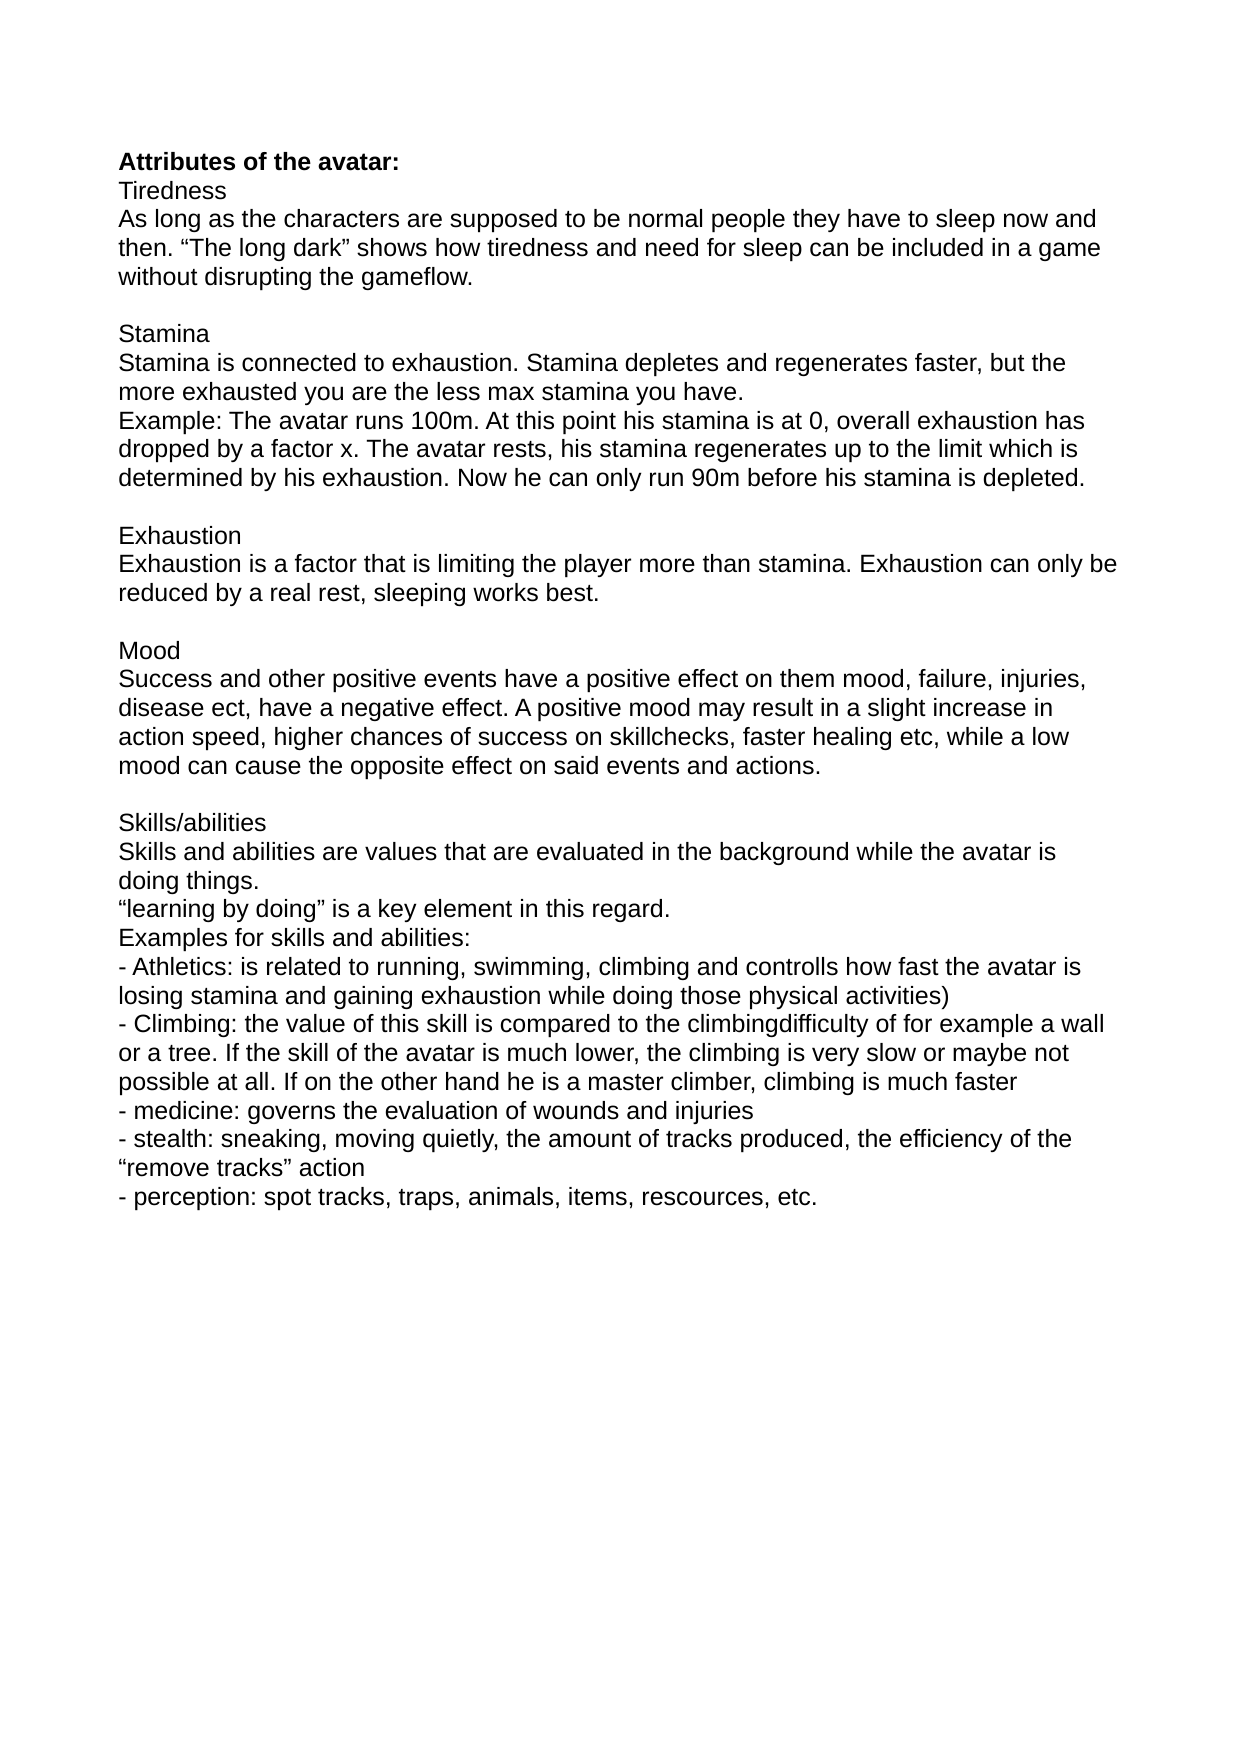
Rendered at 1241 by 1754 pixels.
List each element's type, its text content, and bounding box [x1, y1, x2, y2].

text Example: The avatar runs 100m. At this point his stamina is at 0, overall exhaustion has dropped by a factor x. The avatar rests, his stamina regenerates up to the limit which is determined by his exhaustion. Now he can only run 90m before his stamina is depleted. [118, 406, 1122, 492]
text Examples for skills and abilities: [118, 923, 1122, 952]
text Stamina [118, 319, 1122, 348]
text - perception: spot tracks, traps, animals, items, rescources, etc. [118, 1182, 1122, 1211]
text - medicine: governs the evaluation of wounds and injuries [118, 1096, 1122, 1124]
text Exhaustion is a factor that is limiting the player more than stamina. Exhaustion can only be reduced by a real rest, sleeping works best. [118, 549, 1122, 607]
text “learning by doing” is a key element in this regard. [118, 894, 1122, 923]
text As long as the characters are supposed to be normal people they have to sleep now and then. “The long dark” shows how tiredness and need for sleep can be included in a game without disrupting the gameflow. [118, 204, 1122, 291]
text Success and other positive events have a positive effect on them mood, failure, injuries, disease ect, have a negative effect. A positive mood may result in a slight increase in action speed, higher chances of success on skillchecks, faster healing etc, while a low mood can cause the opposite effect on said events and actions. [118, 664, 1122, 779]
text - Athletics: is related to running, swimming, climbing and controlls how fast the avatar is losing stamina and gaining exhaustion while doing those physical activities) [118, 952, 1122, 1009]
text - Climbing: the value of this skill is compared to the climbingdifficulty of for example a wall or a tree. If the skill of the avatar is much lower, the climbing is very slow or maybe not possible at all. If on the other hand he is a master climber, climbing is much faster [118, 1009, 1122, 1096]
text Stamina is connected to exhaustion. Stamina depletes and regenerates faster, but the more exhausted you are the less max stamina you have. [118, 348, 1122, 406]
text Skills/abilities [118, 808, 1122, 837]
text Mood [118, 636, 1122, 664]
text Attributes of the avatar: [118, 147, 1122, 176]
text Skills and abilities are values that are evaluated in the background while the avatar is doing things. [118, 837, 1122, 894]
text Exhaustion [118, 521, 1122, 549]
text - stealth: sneaking, moving quietly, the amount of tracks produced, the efficiency of the “remove tracks” action [118, 1124, 1122, 1182]
text Tiredness [118, 176, 1122, 204]
